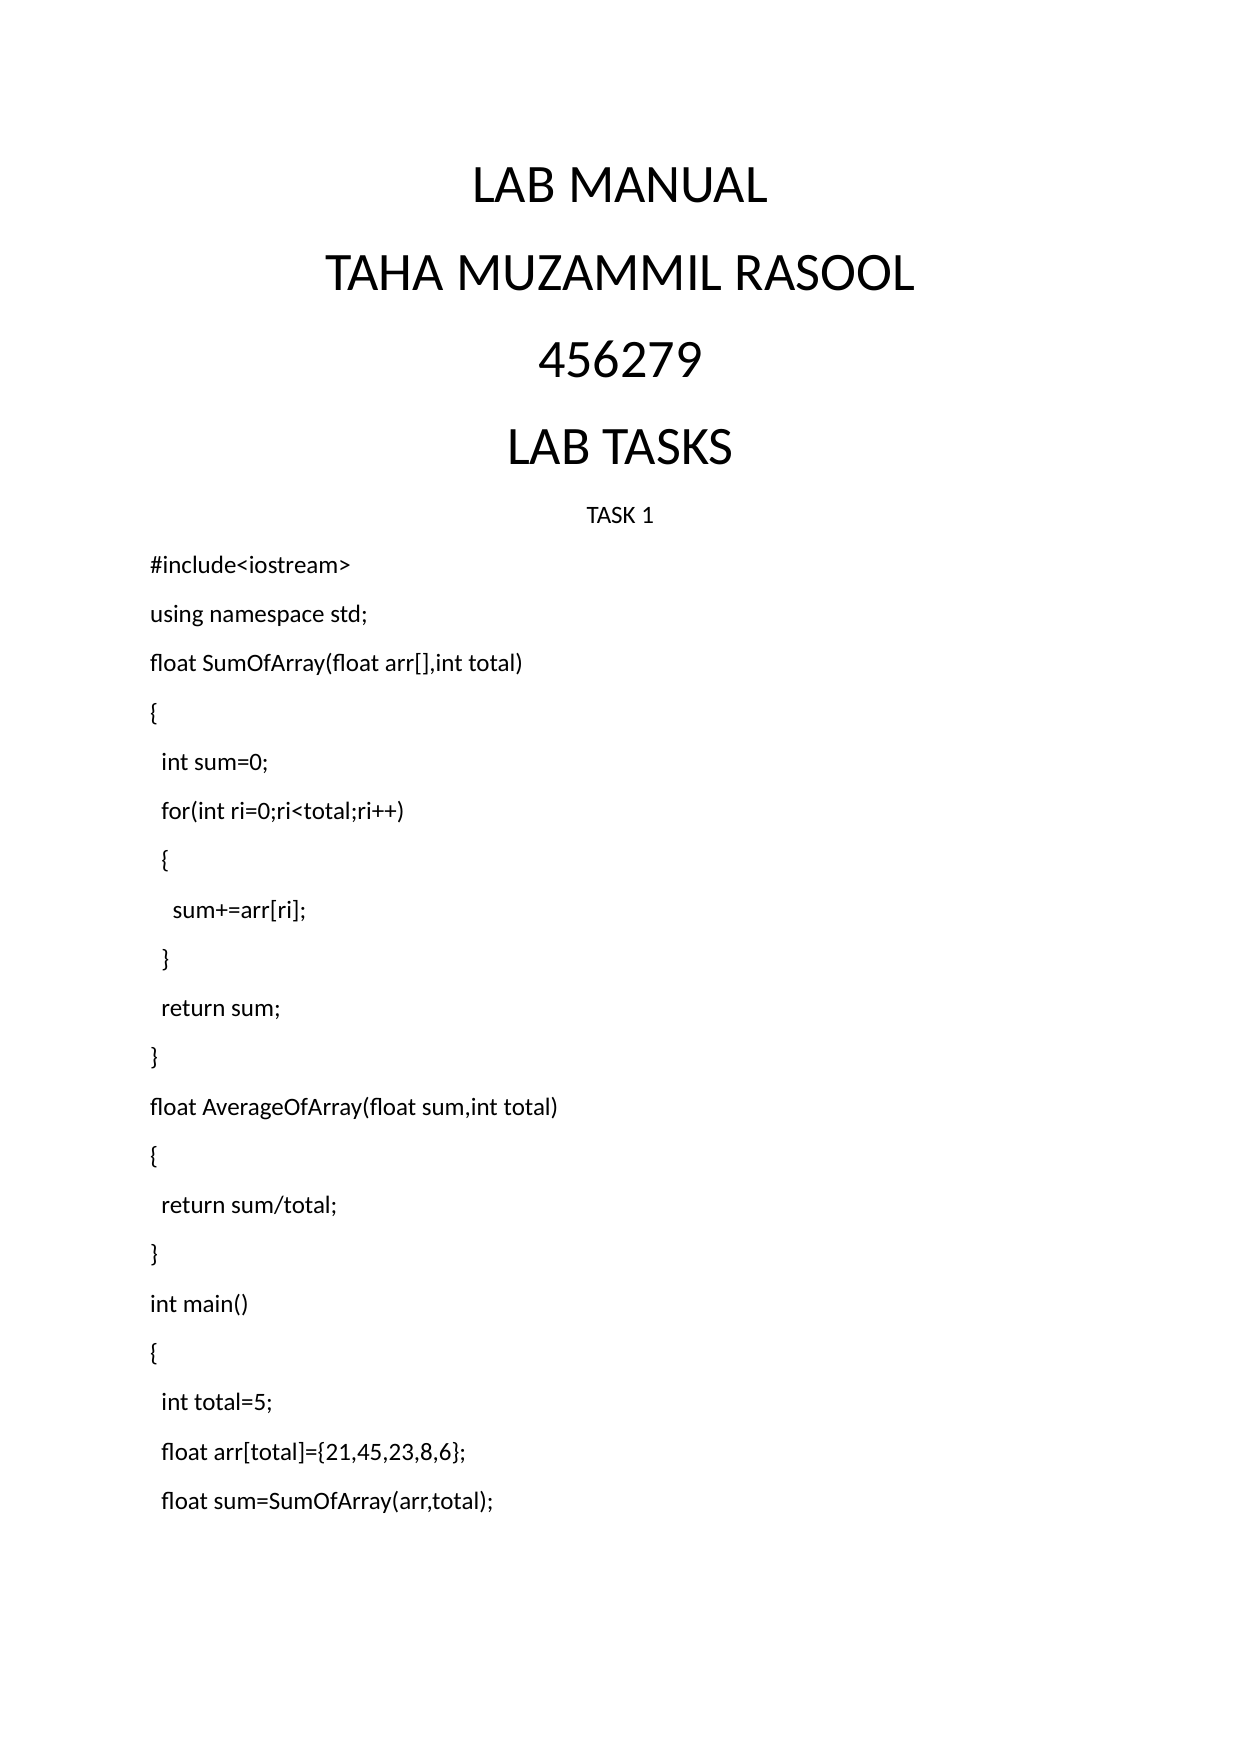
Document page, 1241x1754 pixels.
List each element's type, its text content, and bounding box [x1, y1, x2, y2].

text float AverageOfArray(float sum,int total) [150, 1091, 1090, 1121]
text } [150, 1042, 1090, 1072]
text { [150, 697, 1090, 727]
text LAB MANUAL [150, 150, 1090, 216]
text { [150, 1140, 1090, 1171]
text float SumOfArray(float arr[],int total) [150, 647, 1090, 678]
text LAB TASKS [150, 412, 1090, 478]
text { [150, 844, 1090, 875]
text float arr[total]={21,45,23,8,6}; [150, 1436, 1090, 1466]
text using namespace std; [150, 598, 1090, 629]
text int sum=0; [150, 746, 1090, 776]
text int total=5; [150, 1386, 1090, 1417]
text TAHA MUZAMMIL RASOOL [150, 237, 1090, 303]
text return sum; [150, 992, 1090, 1023]
text int main() [150, 1288, 1090, 1318]
text for(int ri=0;ri<total;ri++) [150, 795, 1090, 826]
text { [150, 1337, 1090, 1368]
text TASK 1 [150, 499, 1090, 530]
text float sum=SumOfArray(arr,total); [150, 1485, 1090, 1516]
text return sum/total; [150, 1189, 1090, 1220]
text } [150, 943, 1090, 973]
text } [150, 1239, 1090, 1269]
text 456279 [150, 325, 1090, 391]
text #include<iostream> [150, 549, 1090, 579]
text sum+=arr[ri]; [150, 894, 1090, 924]
